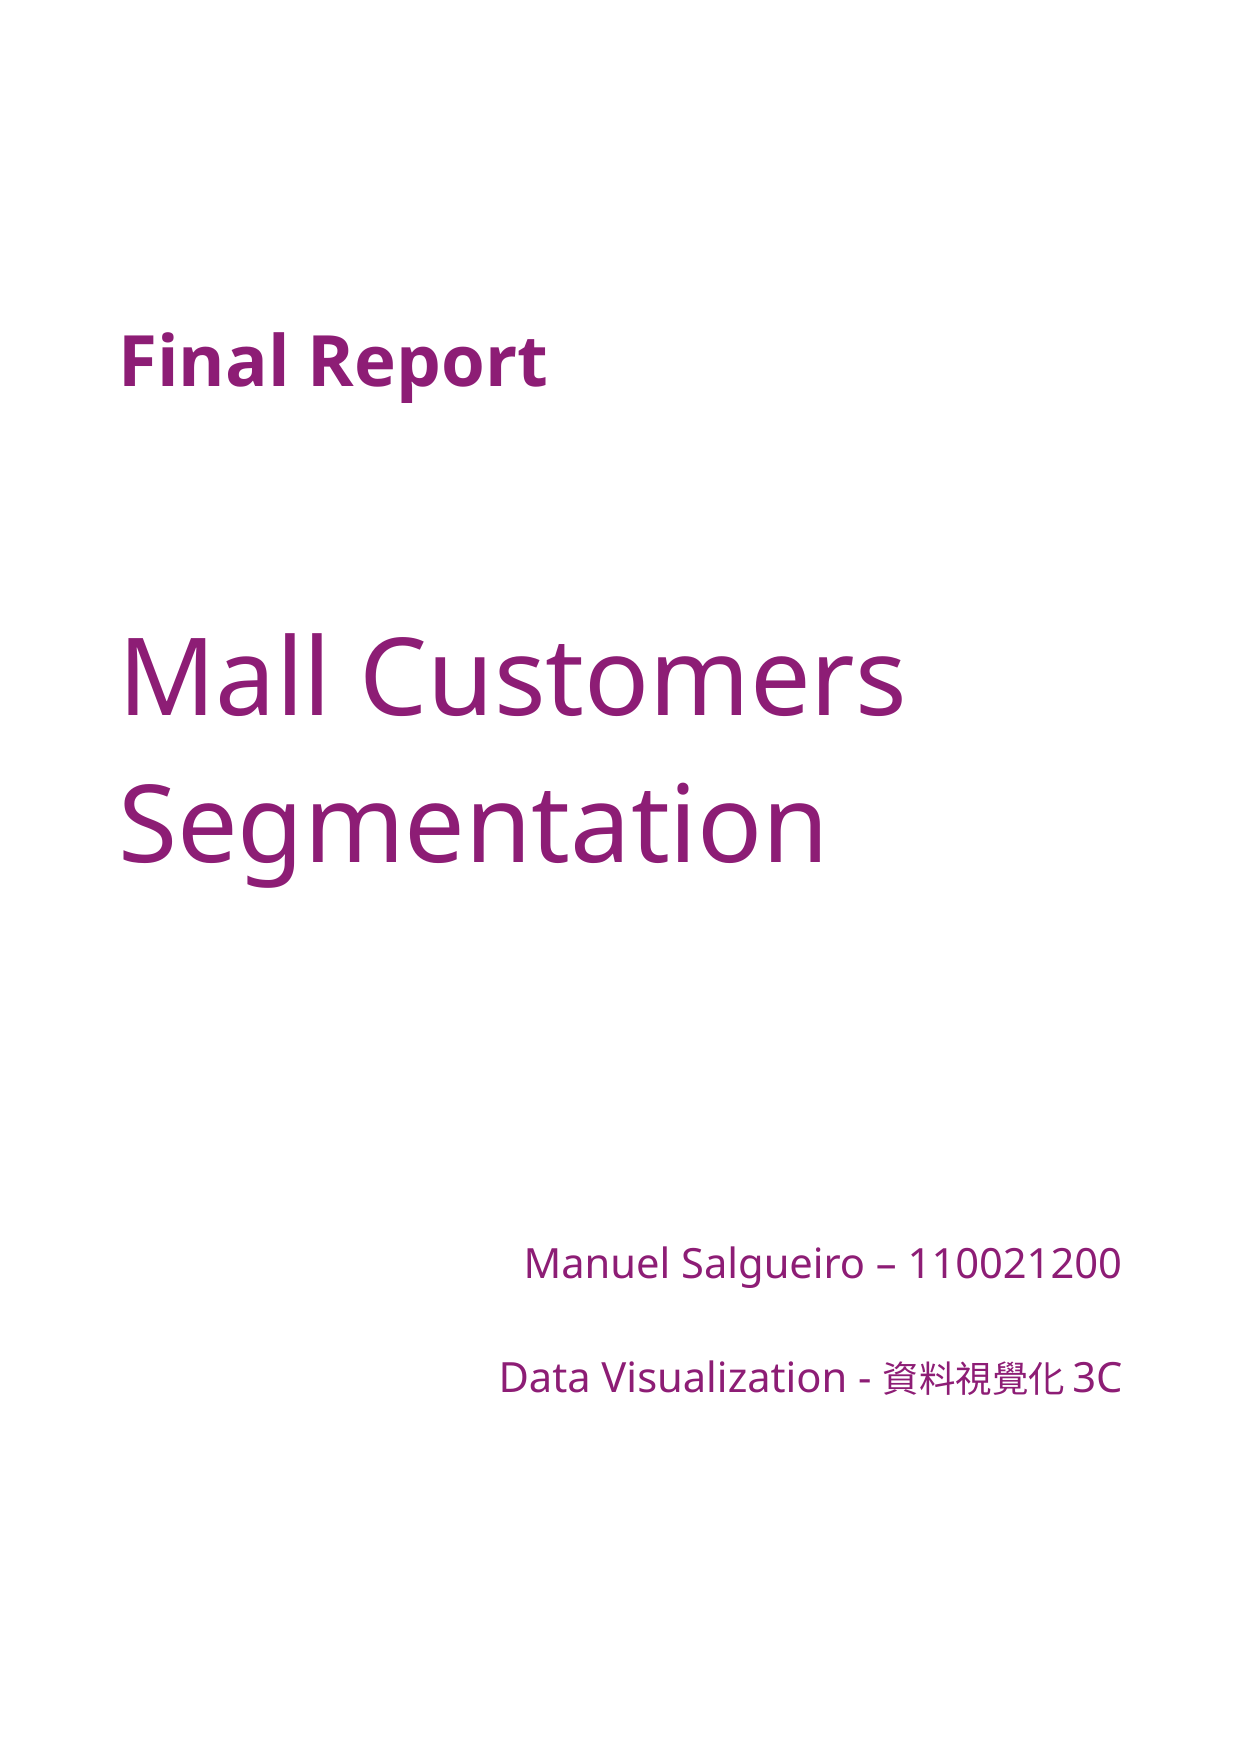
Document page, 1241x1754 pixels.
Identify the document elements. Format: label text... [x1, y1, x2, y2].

text Data Visualization - 資料視覺化3C [118, 1348, 1122, 1404]
text Manuel Salgueiro – 110021200 [118, 1234, 1122, 1291]
text Mall Customers Segmentation [118, 600, 1122, 893]
text Final Report [118, 311, 1122, 407]
